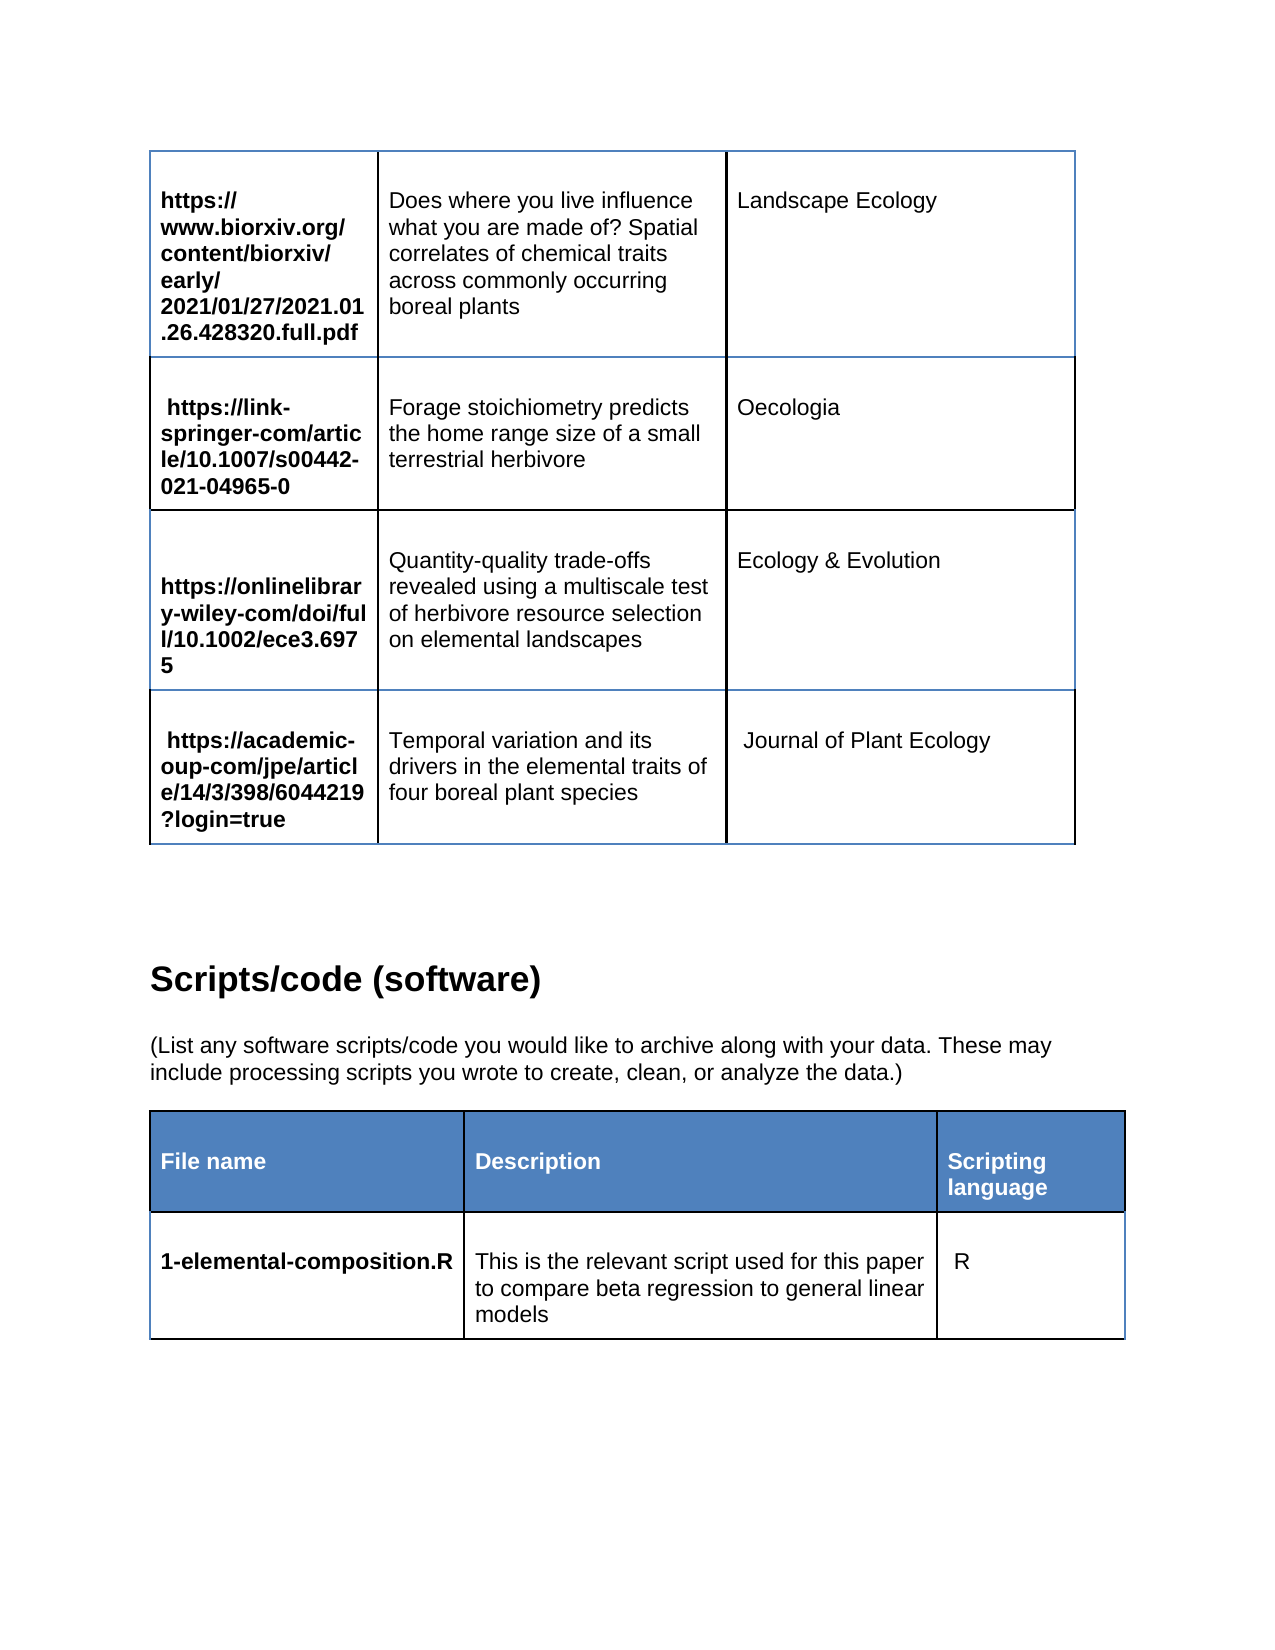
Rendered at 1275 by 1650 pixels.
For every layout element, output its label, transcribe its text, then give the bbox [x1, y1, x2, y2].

table_header File name [151, 1112, 463, 1211]
table_cell https://www.biorxiv.org/content/biorxiv/early/2021/01/27/2021.01.26.428320.full.pdf [151, 152, 377, 356]
table_header Scripting language [938, 1112, 1124, 1211]
table_cell Forage stoichiometry predicts the home range size of a small terrestrial herbivore [379, 358, 725, 509]
table_cell This is the relevant script used for this paper to compare beta regression to general linear models [465, 1213, 936, 1338]
table_cell Landscape Ecology [728, 152, 1074, 356]
table_cell 1-elemental-composition.R [151, 1213, 463, 1338]
table_cell Quantity-quality trade-offs revealed using a multiscale test of herbivore resource selection on elemental landscapes [379, 511, 725, 689]
table_cell https://onlinelibrary-wiley-com/doi/full/10.1002/ece3.6975 [151, 511, 377, 689]
table_cell R [938, 1213, 1124, 1338]
text (List any software scripts/code you would like to archive along with your data. These may include processing scripts you wrote to create, clean, or analyze the data.) [150, 1032, 1125, 1085]
table_cell https://academic-oup-com/jpe/article/14/3/398/6044219?login=true [151, 691, 377, 842]
table_cell Oecologia [728, 358, 1074, 509]
table_cell Journal of Plant Ecology [728, 691, 1074, 842]
table_cell Ecology & Evolution [728, 511, 1074, 689]
subtitle Scripts/code (software) [150, 958, 1125, 999]
table_cell Does where you live influence what you are made of? Spatial correlates of chemical traits across commonly occurring boreal plants [379, 152, 725, 356]
table_cell Temporal variation and its drivers in the elemental traits of four boreal plant species [379, 691, 725, 842]
table_cell https://link-springer-com/article/10.1007/s00442-021-04965-0 [151, 358, 377, 509]
table_header Description [465, 1112, 936, 1211]
